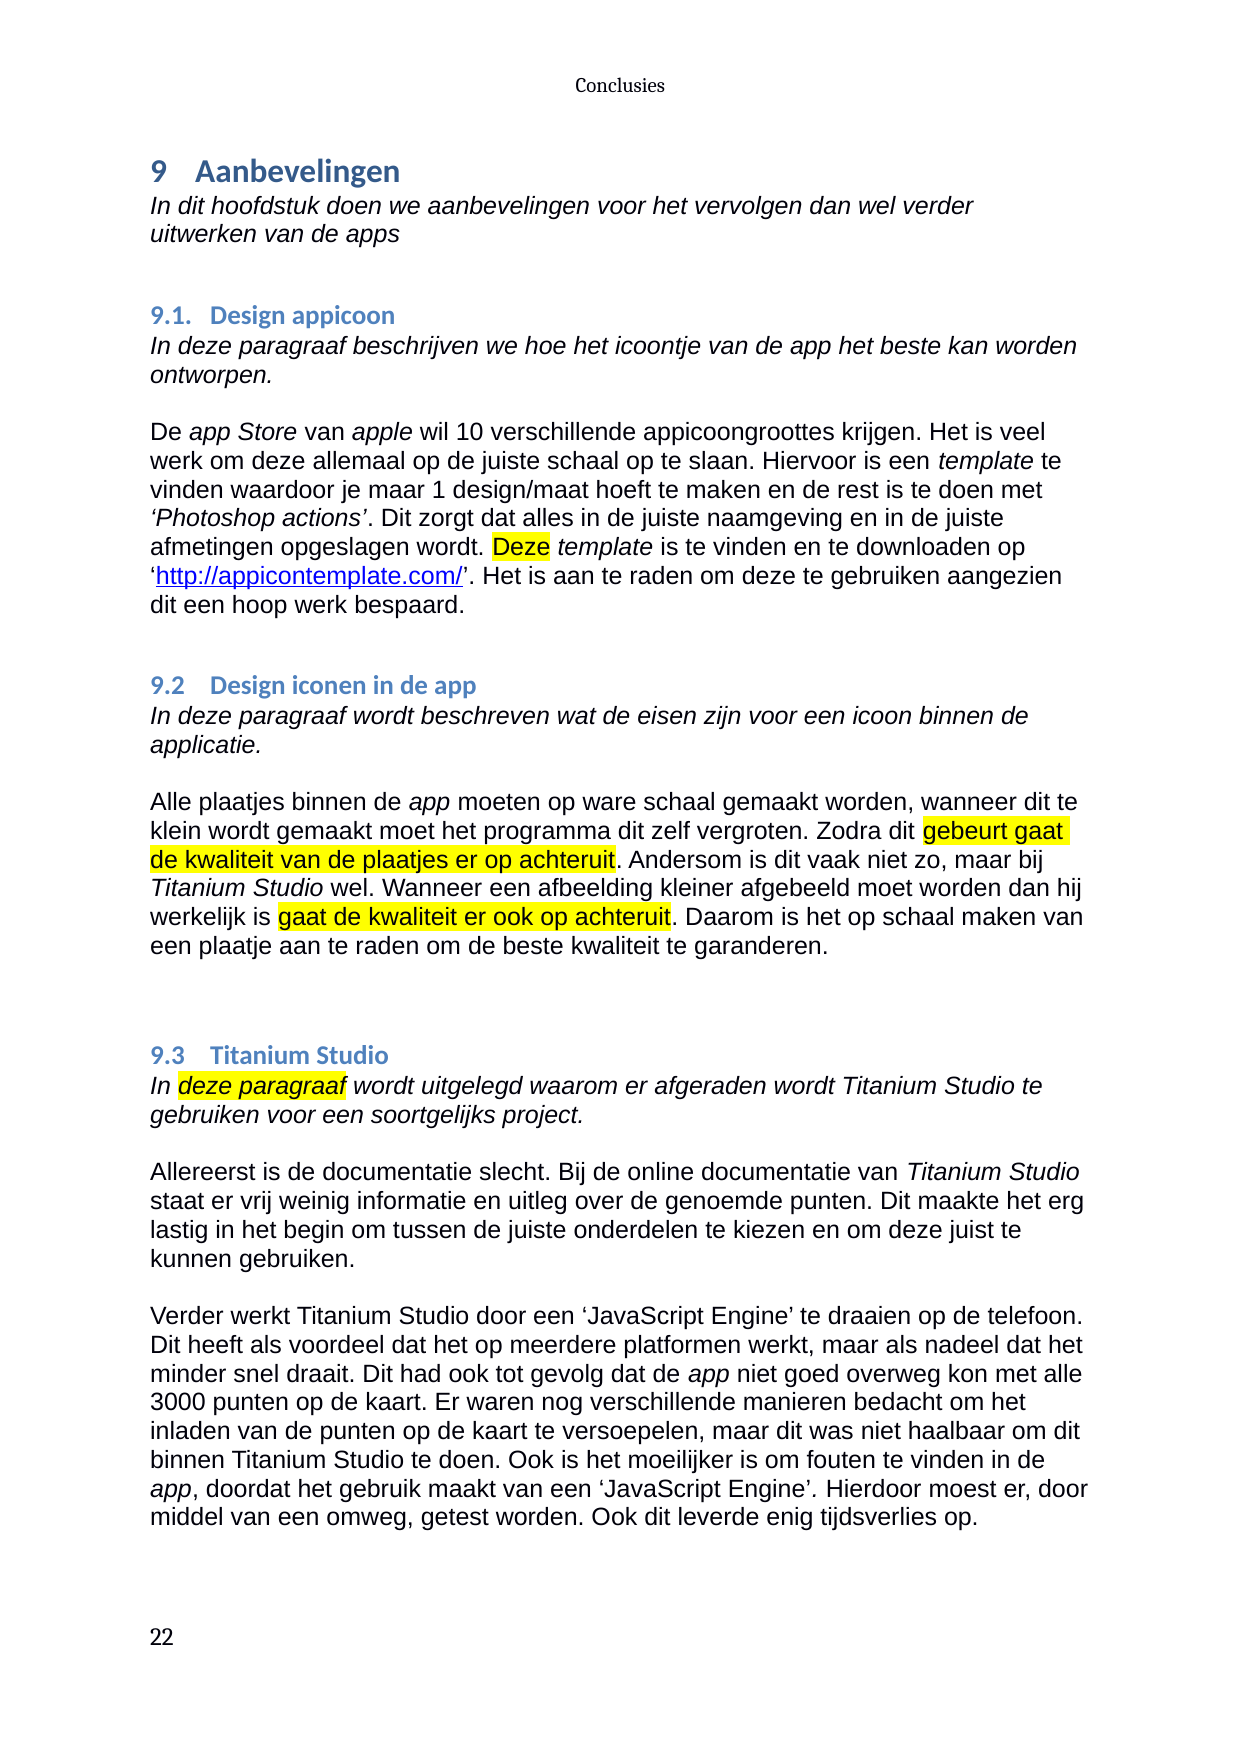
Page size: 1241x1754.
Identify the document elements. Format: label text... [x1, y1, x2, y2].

text Allereerst is de documentatie slecht. Bij de online documentatie van Titanium Studio staat er vrij weinig informatie en uitleg over de genoemde punten. Dit maakte het erg lastig in het begin om tussen de juiste onderdelen te kiezen en om deze juist te kunnen gebruiken. [150, 1157, 1090, 1272]
text Alle plaatjes binnen de app moeten op ware schaal gemaakt worden, wanneer dit te klein wordt gemaakt moet het programma dit zelf vergroten. Zodra dit gebeurt gaat de kwaliteit van de plaatjes er op achteruit. Andersom is dit vaak niet zo, maar bij Titanium Studio wel. Wanneer een afbeelding kleiner afgebeeld moet worden dan hij werkelijk is gaat de kwaliteit er ook op achteruit. Daarom is het op schaal maken van een plaatje aan te raden om de beste kwaliteit te garanderen. [150, 787, 1090, 960]
text In deze paragraaf wordt beschreven wat de eisen zijn voor een icoon binnen de applicatie. [150, 701, 1090, 758]
text Verder werkt Titanium Studio door een ‘JavaScript Engine’ te draaien op de telefoon. Dit heeft als voordeel dat het op meerdere platformen werkt, maar als nadeel dat het minder snel draait. Dit had ook tot gevolg dat de app niet goed overweg kon met alle 3000 punten op de kaart. Er waren nog verschillende manieren bedacht om het inladen van de punten op de kaart te versoepelen, maar dit was niet haalbaar om dit binnen Titanium Studio te doen. Ook is het moeilijker is om fouten te vinden in de app, doordat het gebruik maakt van een ‘JavaScript Engine’. Hierdoor moest er, door middel van een omweg, getest worden. Ook dit leverde enig tijdsverlies op. [150, 1301, 1090, 1531]
subtitle 9 Aanbevelingen [150, 150, 1090, 191]
text De app Store van apple wil 10 verschillende appicoongroottes krijgen. Het is veel werk om deze allemaal op de juiste schaal op te slaan. Hiervoor is een template te vinden waardoor je maar 1 design/maat hoeft te maken en de rest is te doen met ‘Photoshop actions’. Dit zorgt dat alles in de juiste naamgeving en in de juiste afmetingen opgeslagen wordt. Deze template is te vinden en te downloaden op ‘http://appicontemplate.com/’. Het is aan te raden om deze te gebruiken aangezien dit een hoop werk bespaard. [150, 417, 1090, 618]
subtitle 9.3 Titanium Studio [150, 1038, 1090, 1071]
text In deze paragraaf beschrijven we hoe het icoontje van de app het beste kan worden ontworpen. [150, 331, 1090, 388]
subtitle 9.2 Design iconen in de app [150, 668, 1090, 701]
text In deze paragraaf wordt uitgelegd waarom er afgeraden wordt Titanium Studio te gebruiken voor een soortgelijks project. [150, 1071, 1090, 1128]
subtitle 9.1. Design appicoon [150, 298, 1090, 331]
text In dit hoofdstuk doen we aanbevelingen voor het vervolgen dan wel verder uitwerken van de apps [150, 191, 1090, 248]
